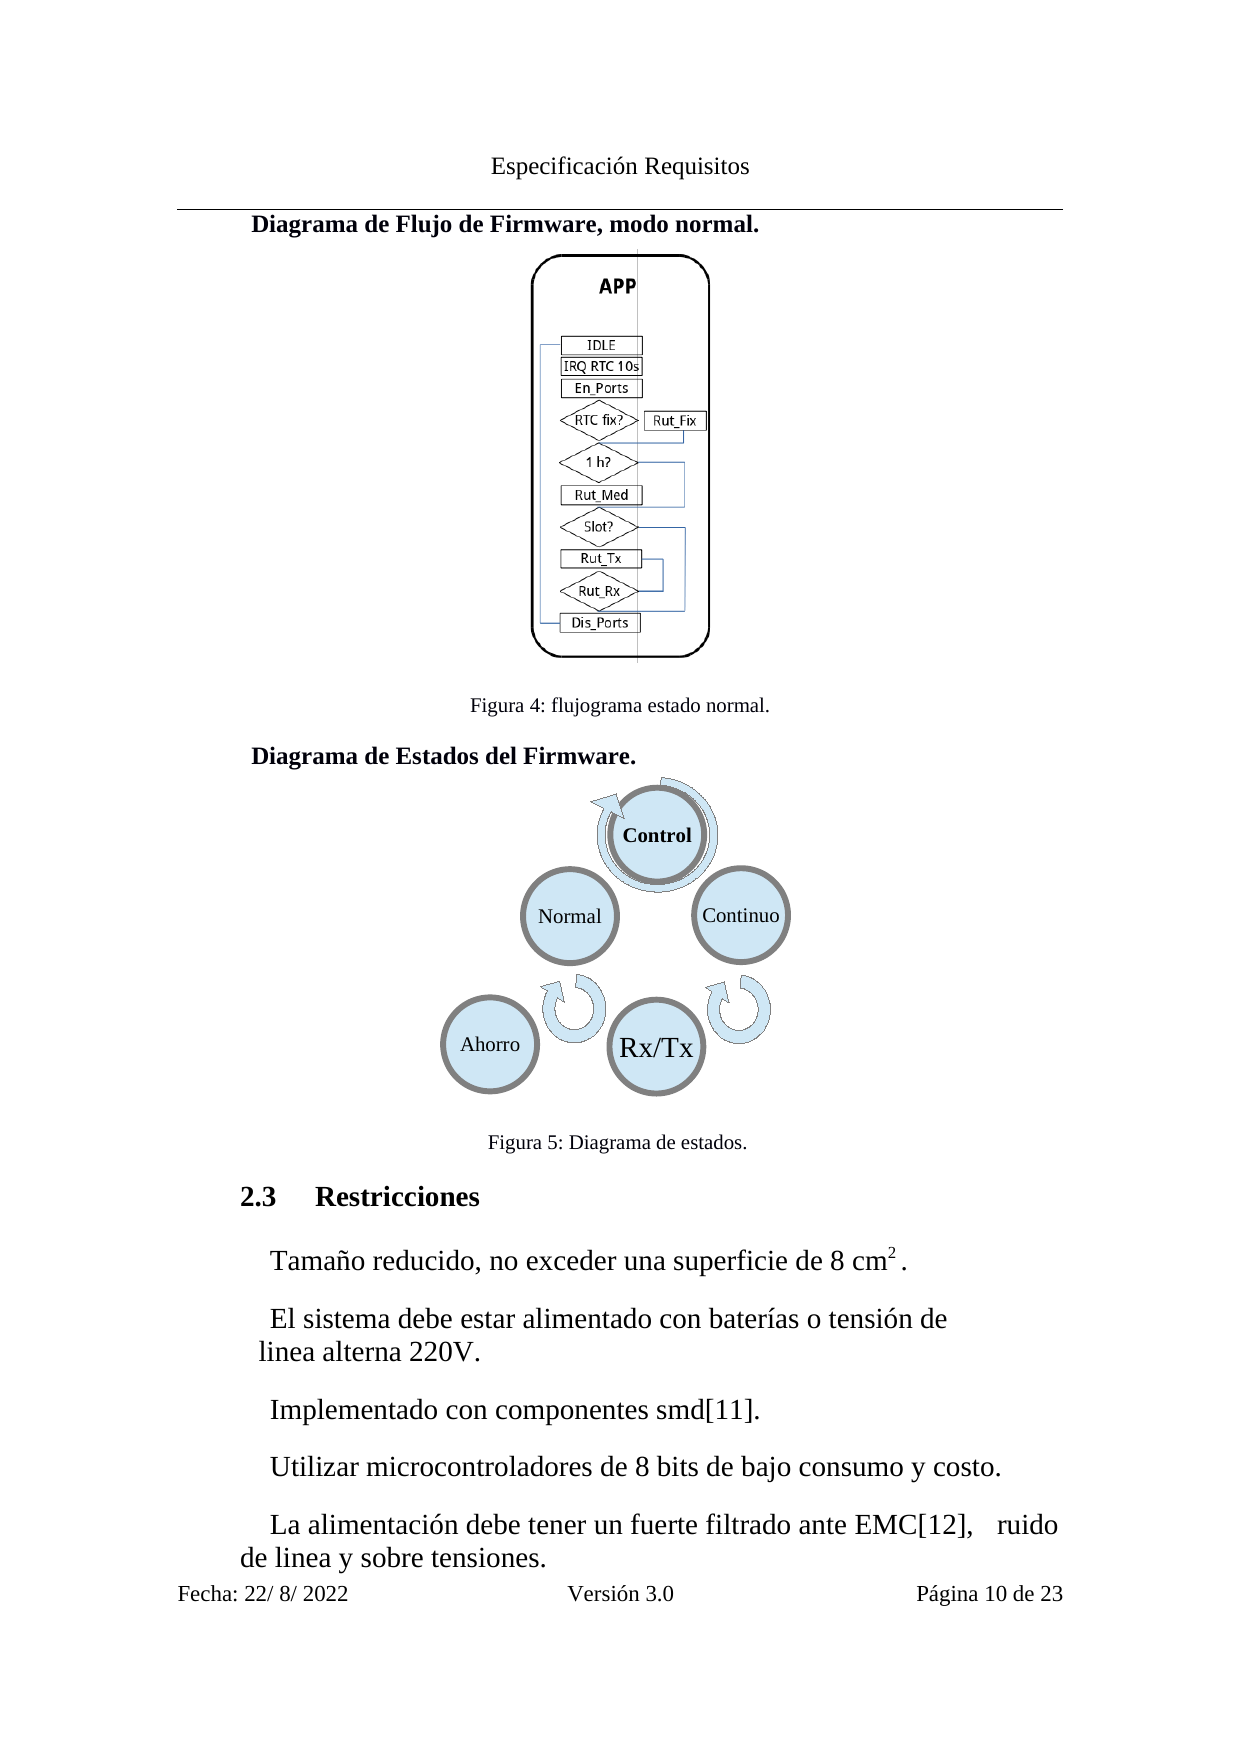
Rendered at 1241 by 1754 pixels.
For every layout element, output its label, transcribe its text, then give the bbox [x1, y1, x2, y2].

text linea alterna 220V. [240, 1334, 1063, 1368]
text Figura 4: flujograma estado normal. [177, 693, 1063, 717]
text  El sistema debe estar alimentado con baterías o tensión de [240, 1301, 1063, 1334]
picture [527, 249, 714, 663]
text  Utilizar microcontroladores de 8 bits de bajo consumo y costo. [240, 1449, 1063, 1483]
subtitle Restricciones [240, 1179, 1063, 1213]
text Figura 5: Diagrama de estados. [177, 1130, 1063, 1154]
text  Implementado con componentes smd[11]. [240, 1392, 1063, 1425]
text  Tamaño reducido, no exceder una superficie de 8 cm2 . [240, 1243, 1063, 1277]
text  La alimentación debe tener un fuerte filtrado ante EMC[12], ruido de linea y sobre tensiones. [240, 1507, 1063, 1574]
text Diagrama de Estados del Firmware. [177, 741, 1063, 770]
text Diagrama de Flujo de Firmware, modo normal. [177, 210, 1063, 238]
